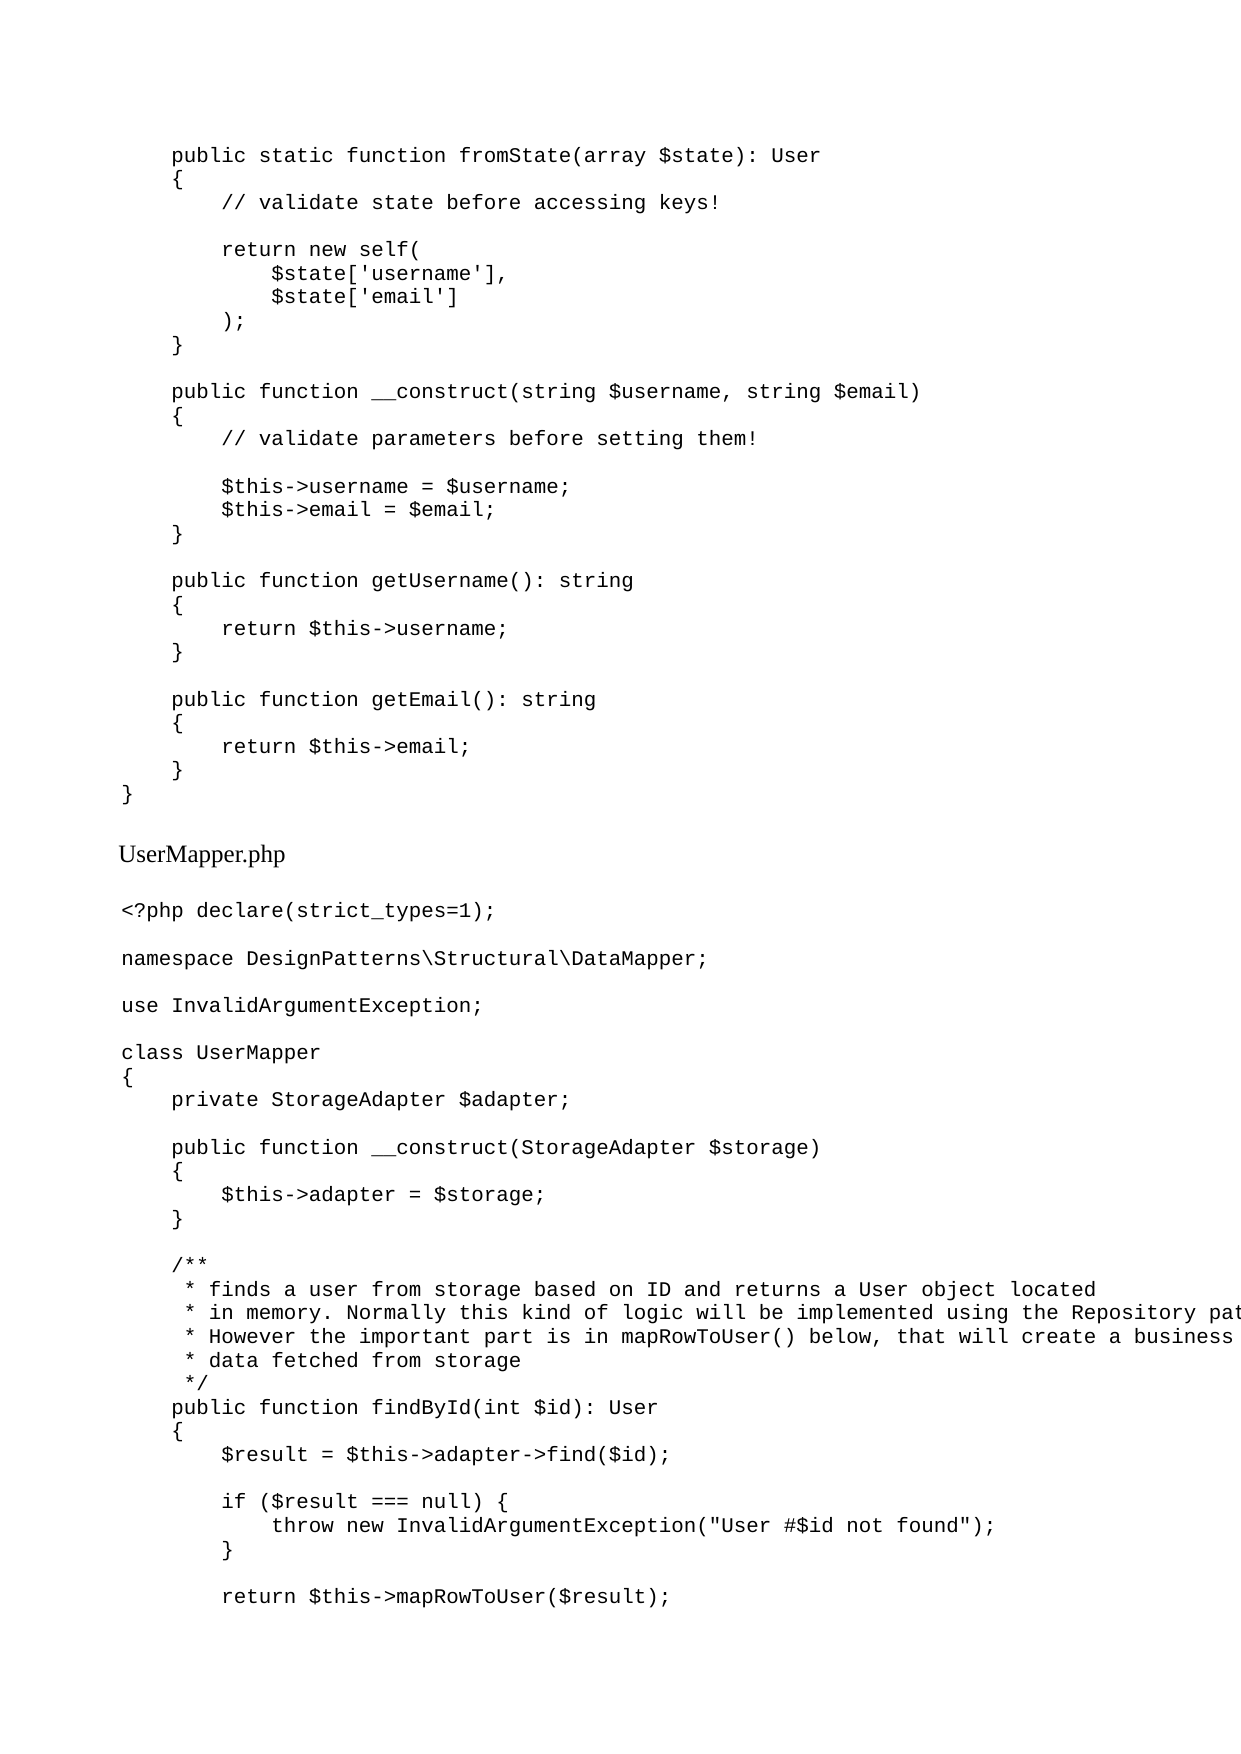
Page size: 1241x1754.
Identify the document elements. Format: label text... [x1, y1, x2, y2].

table_header public static function fromState(array $state): User { // validate state before accessing keys! return new self( $state['username'], $state['email'] ); } public function __construct(string $username, string $email) { // validate parameters before setting them! $this->username = $username; $this->email = $email; } public function getUsername(): string { return $this->username; } public function getEmail(): string { return $this->email; } } [118, 118, 935, 839]
table_header <?php declare(strict_types=1); namespace DesignPatterns\Structural\DataMapper; use InvalidArgumentException; class UserMapper { private StorageAdapter $adapter; public function __construct(StorageAdapter $storage) { $this->adapter = $storage; } /** * finds a user from storage based on ID and returns a User object located * in memory. Normally this kind of logic will be implemented using the Repository pattern. * However the important part is in mapRowToUser() below, that will create a business object from the * data fetched from storage */ public function findById(int $id): User { $result = $this->adapter->find($id); if ($result === null) { throw new InvalidArgumentException("User #$id not found"); } return $this->mapRowToUser($result); } private function mapRowToUser(array $row): User { return User::fromState($row); } } [118, 898, 1240, 1613]
table_header [118, 887, 136, 897]
text UserMapper.php [118, 839, 1122, 868]
